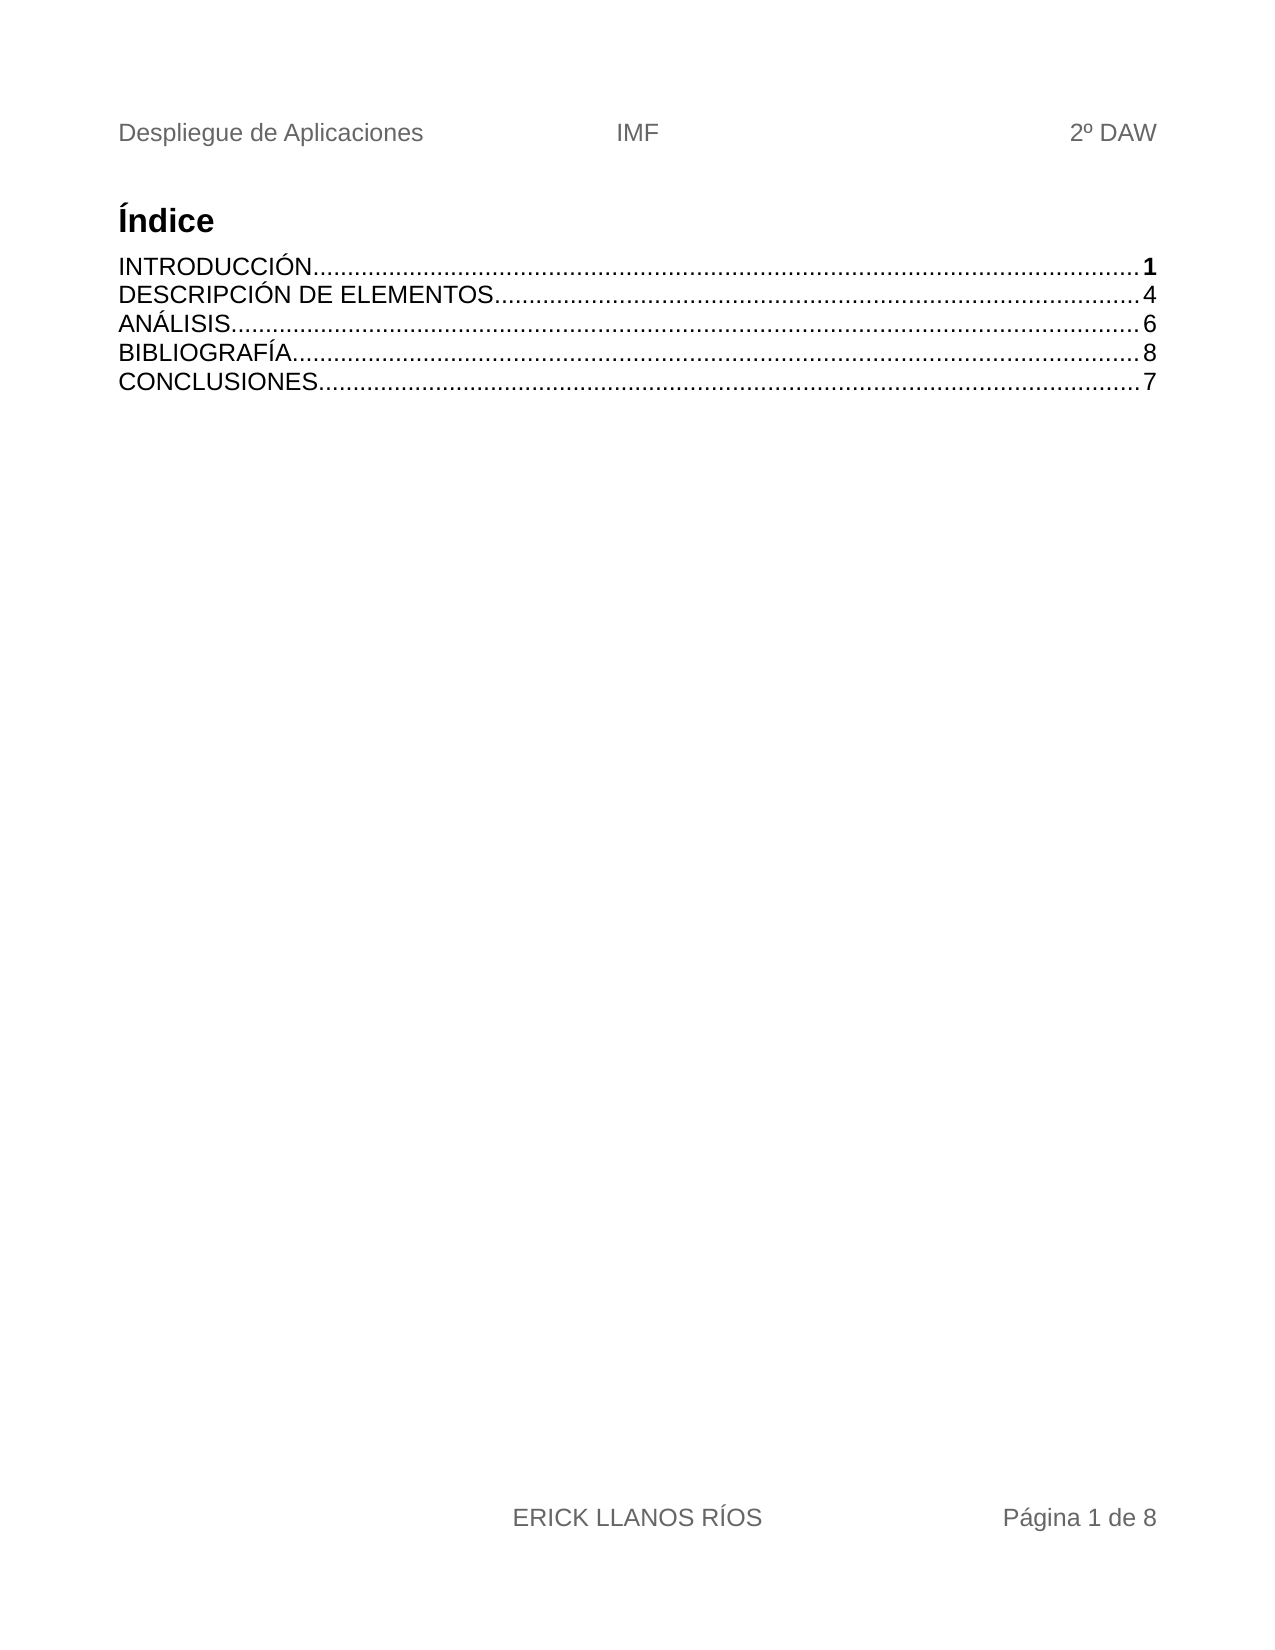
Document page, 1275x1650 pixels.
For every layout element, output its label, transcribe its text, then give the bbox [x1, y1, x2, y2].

text ANÁLISIS 6 [118, 309, 1157, 338]
text DESCRIPCIÓN DE ELEMENTOS 4 [118, 280, 1157, 309]
text INTRODUCCIÓN 1 [118, 252, 1157, 280]
subtitle Índice [118, 201, 1157, 239]
text CONCLUSIONES 7 [118, 367, 1157, 395]
text BIBLIOGRAFÍA 8 [118, 338, 1157, 367]
